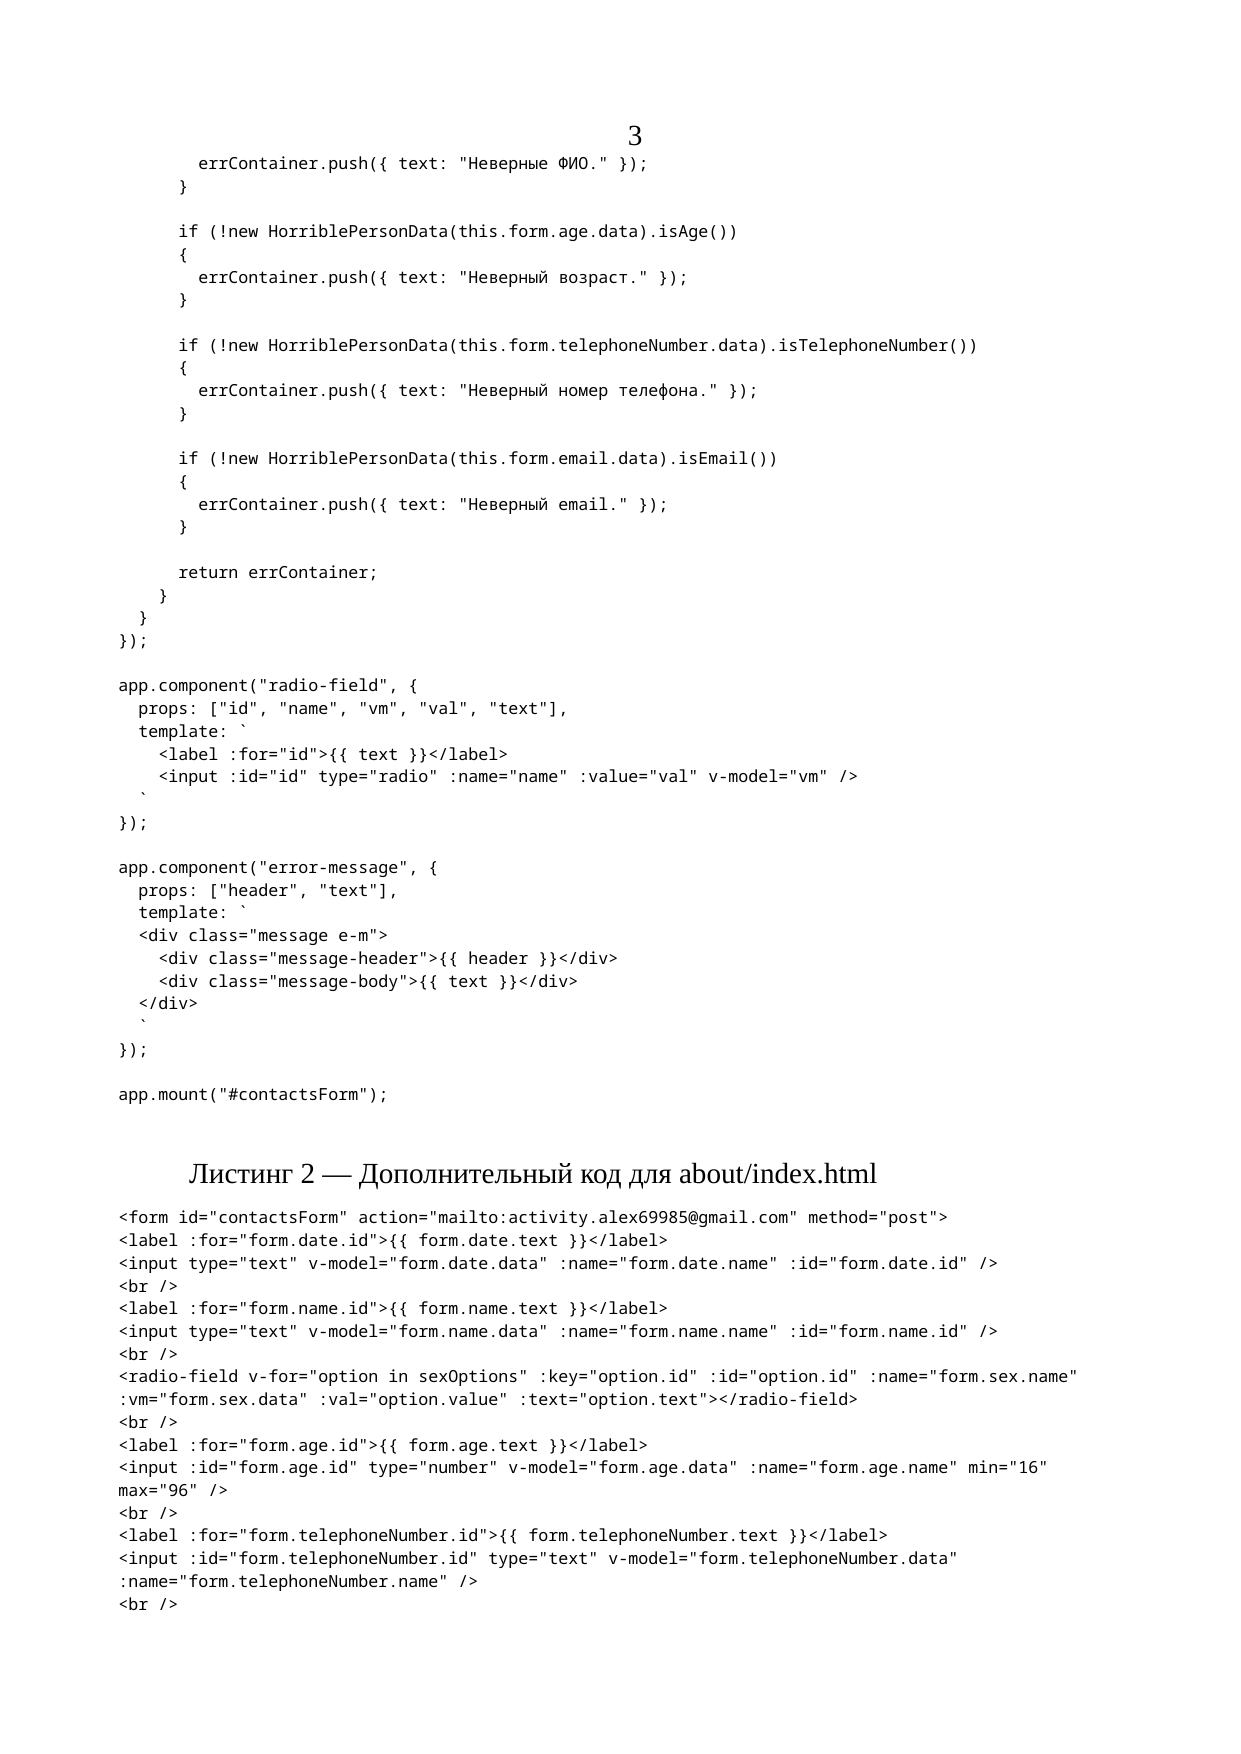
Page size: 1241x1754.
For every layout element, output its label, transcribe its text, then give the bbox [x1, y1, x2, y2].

text <label :for="form.date.id">{{ form.date.text }}</label> [118, 1229, 1152, 1251]
text <div class="message-body">{{ text }}</div> [118, 969, 1152, 992]
text <br /> [118, 1592, 1152, 1615]
text <label :for="form.telephoneNumber.id">{{ form.telephoneNumber.text }}</label> [118, 1524, 1152, 1547]
text errContainer.push({ text: "Неверный номер телефона." }); [118, 379, 1152, 401]
text } [118, 288, 1152, 311]
text ` [118, 787, 1152, 810]
text <br /> [118, 1501, 1152, 1524]
text <label :for="id">{{ text }}</label> [118, 742, 1152, 765]
text app.component("error-message", { [118, 856, 1152, 878]
text } [118, 401, 1152, 424]
text errContainer.push({ text: "Неверный возраст." }); [118, 265, 1152, 288]
text <br /> [118, 1342, 1152, 1365]
text <br /> [118, 1410, 1152, 1433]
text props: ["header", "text"], [118, 878, 1152, 901]
text <div class="message e-m"> [118, 924, 1152, 946]
text <input :id="form.telephoneNumber.id" type="text" v-model="form.telephoneNumber.data" [118, 1547, 1152, 1569]
text return errContainer; [118, 560, 1152, 583]
text } [118, 583, 1152, 606]
text if (!new HorriblePersonData(this.form.age.data).isAge()) [118, 220, 1152, 242]
text if (!new HorriblePersonData(this.form.telephoneNumber.data).isTelephoneNumber()) [118, 333, 1152, 356]
text } [118, 515, 1152, 538]
text app.component("radio-field", { [118, 674, 1152, 697]
text <form id="contactsForm" action="mailto:activity.alex69985@gmail.com" method="post"> [118, 1206, 1152, 1229]
text errContainer.push({ text: "Неверный email." }); [118, 492, 1152, 515]
text <div class="message-header">{{ header }}</div> [118, 946, 1152, 969]
text <radio-field v-for="option in sexOptions" :key="option.id" :id="option.id" :name="form.sex.name" [118, 1365, 1152, 1388]
text <input type="text" v-model="form.name.data" :name="form.name.name" :id="form.name.id" /> [118, 1319, 1152, 1342]
text }); [118, 628, 1152, 651]
text errContainer.push({ text: "Неверные ФИО." }); [118, 152, 1152, 174]
text } [118, 606, 1152, 628]
text Листинг 2 — Дополнительный код для about/index.html [118, 1156, 1152, 1189]
text app.mount("#contactsForm"); [118, 1083, 1152, 1105]
text template: ` [118, 719, 1152, 742]
text :name="form.telephoneNumber.name" /> [118, 1569, 1152, 1592]
text <label :for="form.age.id">{{ form.age.text }}</label> [118, 1433, 1152, 1456]
text <br /> [118, 1274, 1152, 1297]
text <label :for="form.name.id">{{ form.name.text }}</label> [118, 1297, 1152, 1319]
text <input :id="form.age.id" type="number" v-model="form.age.data" :name="form.age.name" min="16" max="96" /> [118, 1456, 1152, 1501]
text template: ` [118, 901, 1152, 924]
text <input :id="id" type="radio" :name="name" :value="val" v-model="vm" /> [118, 765, 1152, 787]
text </div> [118, 992, 1152, 1014]
text ` [118, 1014, 1152, 1037]
text props: ["id", "name", "vm", "val", "text"], [118, 697, 1152, 719]
text }); [118, 1037, 1152, 1060]
text :vm="form.sex.data" :val="option.value" :text="option.text"></radio-field> [118, 1388, 1152, 1410]
text }); [118, 810, 1152, 833]
text { [118, 356, 1152, 379]
text { [118, 242, 1152, 265]
text if (!new HorriblePersonData(this.form.email.data).isEmail()) [118, 447, 1152, 469]
text { [118, 469, 1152, 492]
text <input type="text" v-model="form.date.data" :name="form.date.name" :id="form.date.id" /> [118, 1251, 1152, 1274]
text } [118, 174, 1152, 197]
